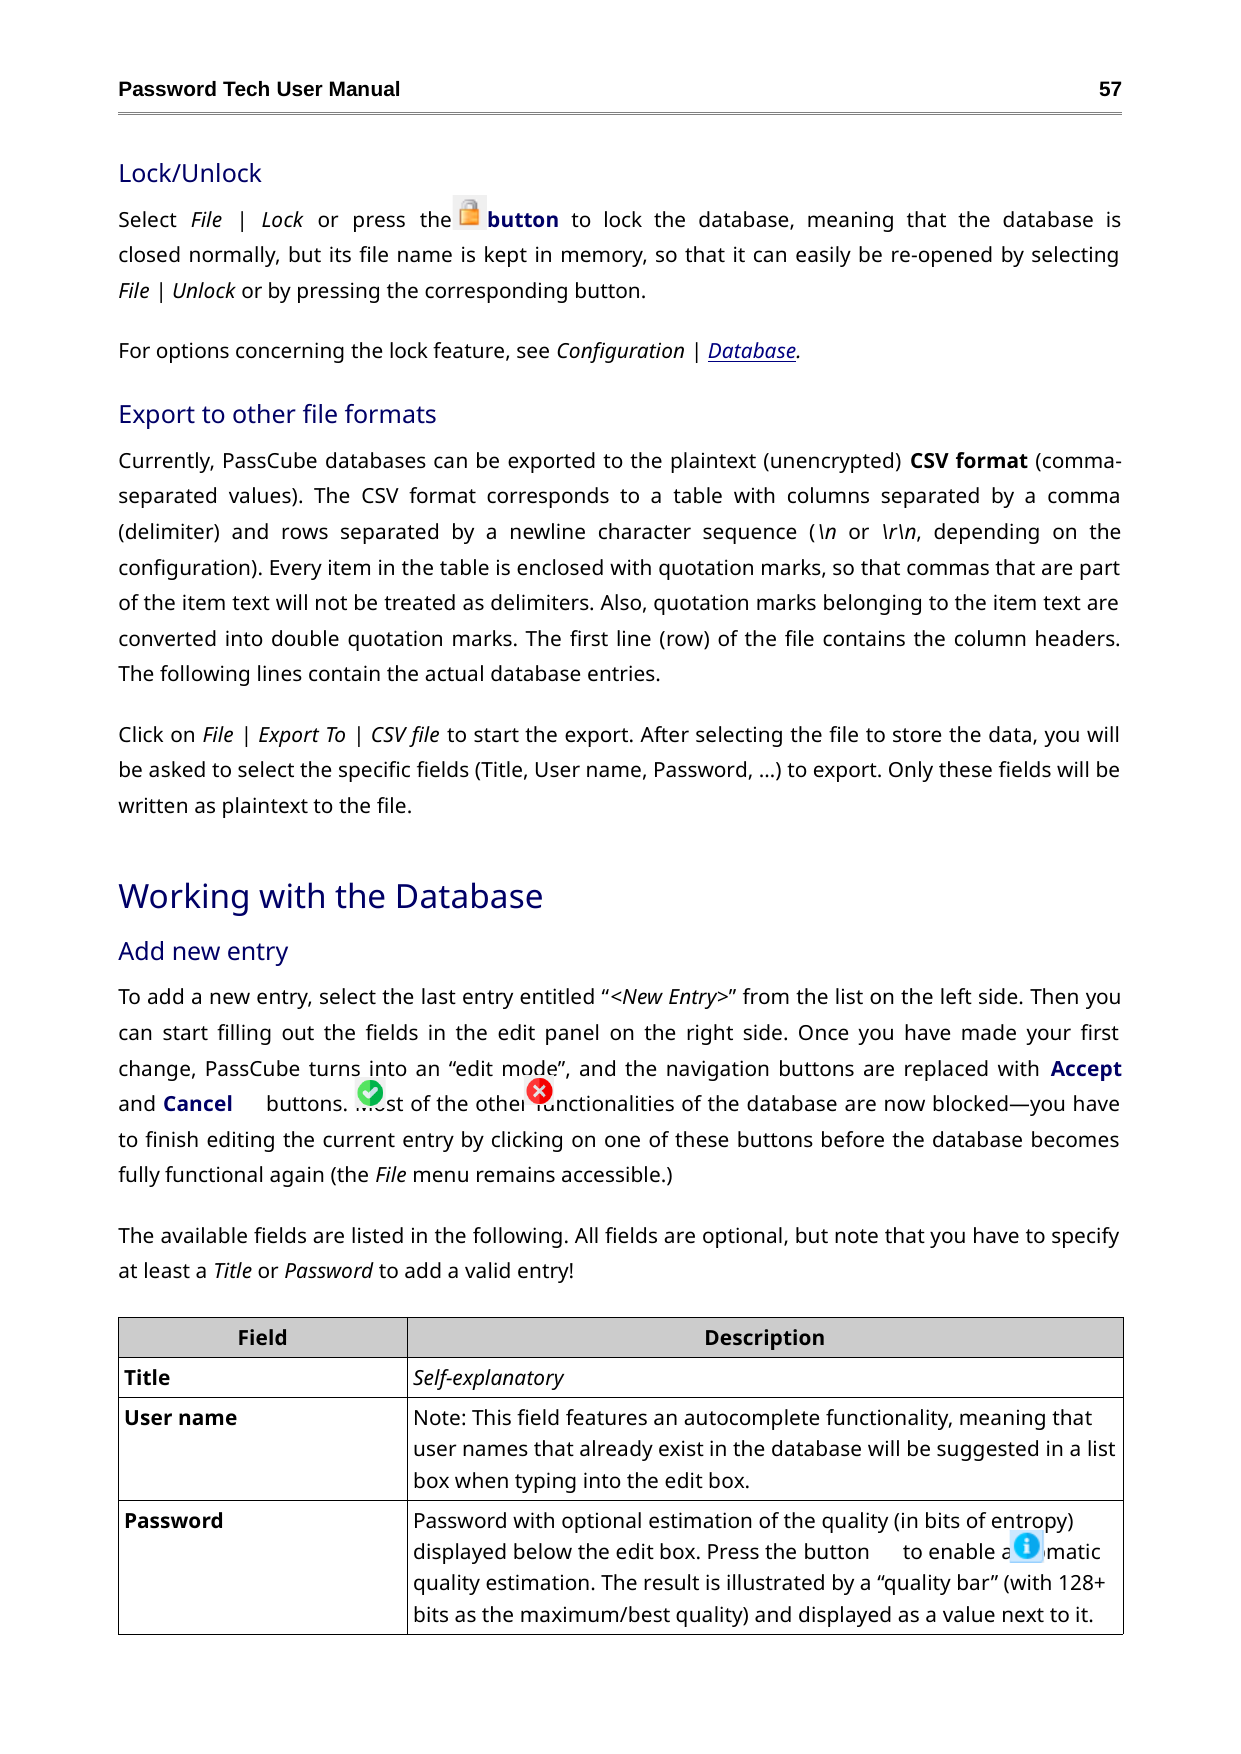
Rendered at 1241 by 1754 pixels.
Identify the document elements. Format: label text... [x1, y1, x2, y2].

table_header Description [408, 1318, 1123, 1357]
picture [452, 195, 487, 230]
text The available fields are listed in the following. All fields are optional, but note that you have to specify at least a Title or Password to add a valid entry! [118, 1221, 1122, 1285]
table_cell Password [119, 1501, 407, 1634]
text For options concerning the lock feature, see Configuration | Database. [118, 336, 1122, 365]
picture [354, 1077, 386, 1108]
subtitle Lock/Unlock [118, 156, 1122, 190]
text Currently, PassCube databases can be exported to the plaintext (unencrypted) CSV format (comma-separated values). The CSV format corresponds to a table with columns separated by a comma (delimiter) and rows separated by a newline character sequence (\n or \r\n, depending on the configuration). Every item in the table is enclosed with quotation marks, so that commas that are part of the item text will not be treated as delimiters. Also, quotation marks belonging to the item text are converted into double quotation marks. The first line (row) of the file contains the column headers. The following lines contain the actual database entries. [118, 446, 1122, 688]
picture [523, 1075, 554, 1105]
picture [1009, 1530, 1045, 1563]
text Select File | Lock or press the button to lock the database, meaning that the database is closed normally, but its file name is kept in memory, so that it can easily be re-opened by selecting File | Unlock or by pressing the corresponding button. [118, 205, 1122, 304]
table_cell Title [119, 1358, 407, 1397]
table_cell quality estimation. The result is illustrated by a “quality bar” (with 128+ bits as the maximum/best quality) and displayed as a value next to it. [408, 1563, 1123, 1634]
table_cell Self-explanatory [408, 1358, 1123, 1397]
subtitle Export to other file formats [118, 397, 1122, 431]
subtitle Add new entry [118, 933, 1122, 967]
table_cell User name [119, 1398, 407, 1500]
table_cell Note: This field features an autocomplete functionality, meaning that user names that already exist in the database will be suggested in a list box when typing into the edit box. [408, 1398, 1123, 1500]
subtitle Working with the Database [118, 873, 1122, 919]
table_header Field [119, 1318, 407, 1357]
table_cell Password with optional estimation of the quality (in bits of entropy) displayed below the edit box. Press the button to enable automatic [408, 1501, 1123, 1562]
text Click on File | Export To | CSV file to start the export. After selecting the file to store the data, you will be asked to select the specific fields (Title, User name, Password, …) to export. Only these fields will be written as plaintext to the file. [118, 720, 1122, 819]
text To add a new entry, select the last entry entitled “<New Entry>” from the list on the left side. Then you can start filling out the fields in the edit panel on the right side. Once you have made your first change, PassCube turns into an “edit mode”, and the navigation buttons are replaced with Accept and Cancel buttons. Most of the other functionalities of the database are now blocked—you have to finish editing the current entry by clicking on one of these buttons before the database becomes fully functional again (the File menu remains accessible.) [118, 982, 1122, 1189]
